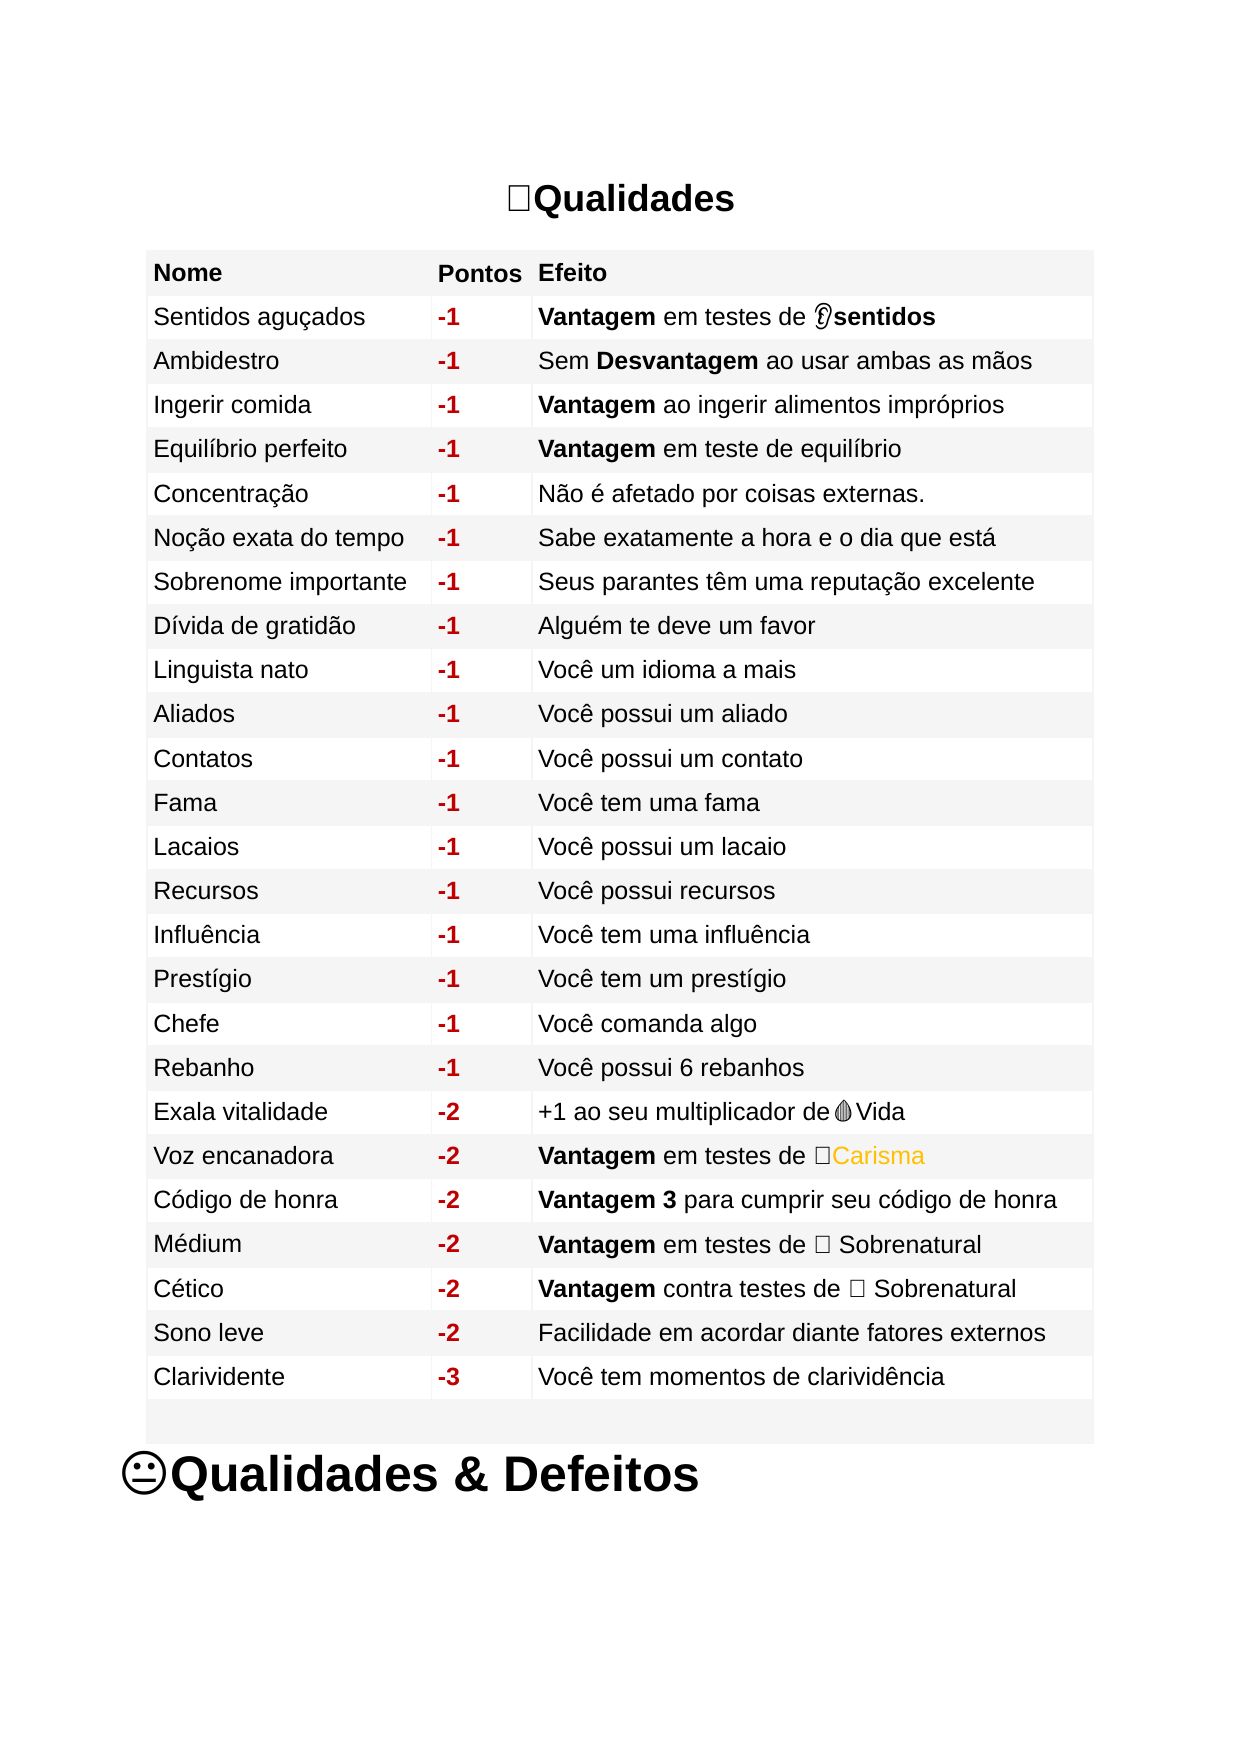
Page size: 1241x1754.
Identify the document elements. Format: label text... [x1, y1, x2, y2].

table_cell Vantagem em testes de 🤝Carisma [533, 1135, 1092, 1178]
table_cell -1 [432, 605, 531, 648]
table_cell Você possui um aliado [533, 693, 1092, 736]
table_cell -2 [432, 1312, 531, 1354]
table_cell Você tem uma fama [533, 782, 1092, 824]
table_cell Alguém te deve um favor [533, 605, 1092, 648]
table_cell Vantagem ao ingerir alimentos impróprios [533, 384, 1092, 427]
table_cell -1 [432, 649, 531, 692]
table_cell [148, 1400, 431, 1443]
table_cell Equilíbrio perfeito [148, 428, 431, 471]
table_cell Noção exata do tempo [148, 517, 431, 559]
table_cell Sabe exatamente a hora e o dia que está [533, 517, 1092, 559]
table_cell Você tem uma influência [533, 914, 1092, 957]
table_cell Sono leve [148, 1312, 431, 1354]
table_cell -2 [432, 1179, 531, 1222]
table_cell -1 [432, 958, 531, 1001]
table_cell -1 [432, 914, 531, 957]
table_cell Você possui 6 rebanhos [533, 1047, 1092, 1089]
table_cell Vantagem em teste de equilíbrio [533, 428, 1092, 471]
table_cell Você tem um prestígio [533, 958, 1092, 1001]
table_header Efeito [533, 252, 1092, 294]
table_cell -1 [432, 340, 531, 383]
table_cell Você tem momentos de clarividência [533, 1356, 1092, 1398]
table_cell -1 [432, 296, 531, 338]
table_cell -2 [432, 1268, 531, 1310]
table_header Nome [148, 252, 431, 294]
subtitle 🙂Qualidades [118, 176, 1122, 219]
table_cell Seus parantes têm uma reputação excelente [533, 561, 1092, 603]
table_cell -1 [432, 384, 531, 427]
list 😐Qualidades & Defeitos [118, 1444, 1122, 1502]
table_cell Você possui um lacaio [533, 826, 1092, 868]
table_cell Clarividente [148, 1356, 431, 1398]
table_cell Você possui recursos [533, 870, 1092, 913]
table_cell Você comanda algo [533, 1003, 1092, 1045]
table_cell -1 [432, 826, 531, 868]
table_cell Exala vitalidade [148, 1091, 431, 1133]
table_cell -1 [432, 1003, 531, 1045]
table_cell -2 [432, 1091, 531, 1133]
table_cell -1 [432, 561, 531, 603]
table_cell Prestígio [148, 958, 431, 1001]
table_cell Médium [148, 1223, 431, 1266]
table_cell Aliados [148, 693, 431, 736]
table_cell Concentração [148, 473, 431, 515]
table_cell Vantagem contra testes de 👻 Sobrenatural [533, 1268, 1092, 1310]
table_cell Vantagem em testes de 👻 Sobrenatural [533, 1223, 1092, 1266]
table_cell Você um idioma a mais [533, 649, 1092, 692]
table_cell Recursos [148, 870, 431, 913]
table_cell Sobrenome importante [148, 561, 431, 603]
table_cell -3 [432, 1356, 531, 1398]
table_cell -1 [432, 782, 531, 824]
table_cell -1 [432, 428, 531, 471]
table_cell Facilidade em acordar diante fatores externos [533, 1312, 1092, 1354]
table_cell Voz encanadora [148, 1135, 431, 1178]
table_cell -2 [432, 1223, 531, 1266]
table_cell -1 [432, 738, 531, 780]
table_cell -1 [432, 693, 531, 736]
table_cell Ambidestro [148, 340, 431, 383]
table_cell Rebanho [148, 1047, 431, 1089]
table_cell [533, 1400, 1092, 1443]
table_cell Dívida de gratidão [148, 605, 431, 648]
table_cell -1 [432, 473, 531, 515]
table_cell [432, 1400, 531, 1443]
table_cell Não é afetado por coisas externas. [533, 473, 1092, 515]
table_cell Lacaios [148, 826, 431, 868]
table_cell Chefe [148, 1003, 431, 1045]
table_cell Você possui um contato [533, 738, 1092, 780]
table_cell Vantagem 3 para cumprir seu código de honra [533, 1179, 1092, 1222]
table_cell Ingerir comida [148, 384, 431, 427]
table_cell Cético [148, 1268, 431, 1310]
table_cell Influência [148, 914, 431, 957]
table_cell -1 [432, 1047, 531, 1089]
table_cell Contatos [148, 738, 431, 780]
table_cell +1 ao seu multiplicador de🩸Vida [533, 1091, 1092, 1133]
table_cell Linguista nato [148, 649, 431, 692]
table_cell -1 [432, 517, 531, 559]
table_cell Código de honra [148, 1179, 431, 1222]
table_cell Fama [148, 782, 431, 824]
table_cell Vantagem em testes de 👂👃sentidos [533, 296, 1092, 338]
table_cell -1 [432, 870, 531, 913]
table_cell Sentidos aguçados [148, 296, 431, 338]
table_cell Sem Desvantagem ao usar ambas as mãos [533, 340, 1092, 383]
table_header Pontos [432, 252, 531, 294]
table_cell -2 [432, 1135, 531, 1178]
